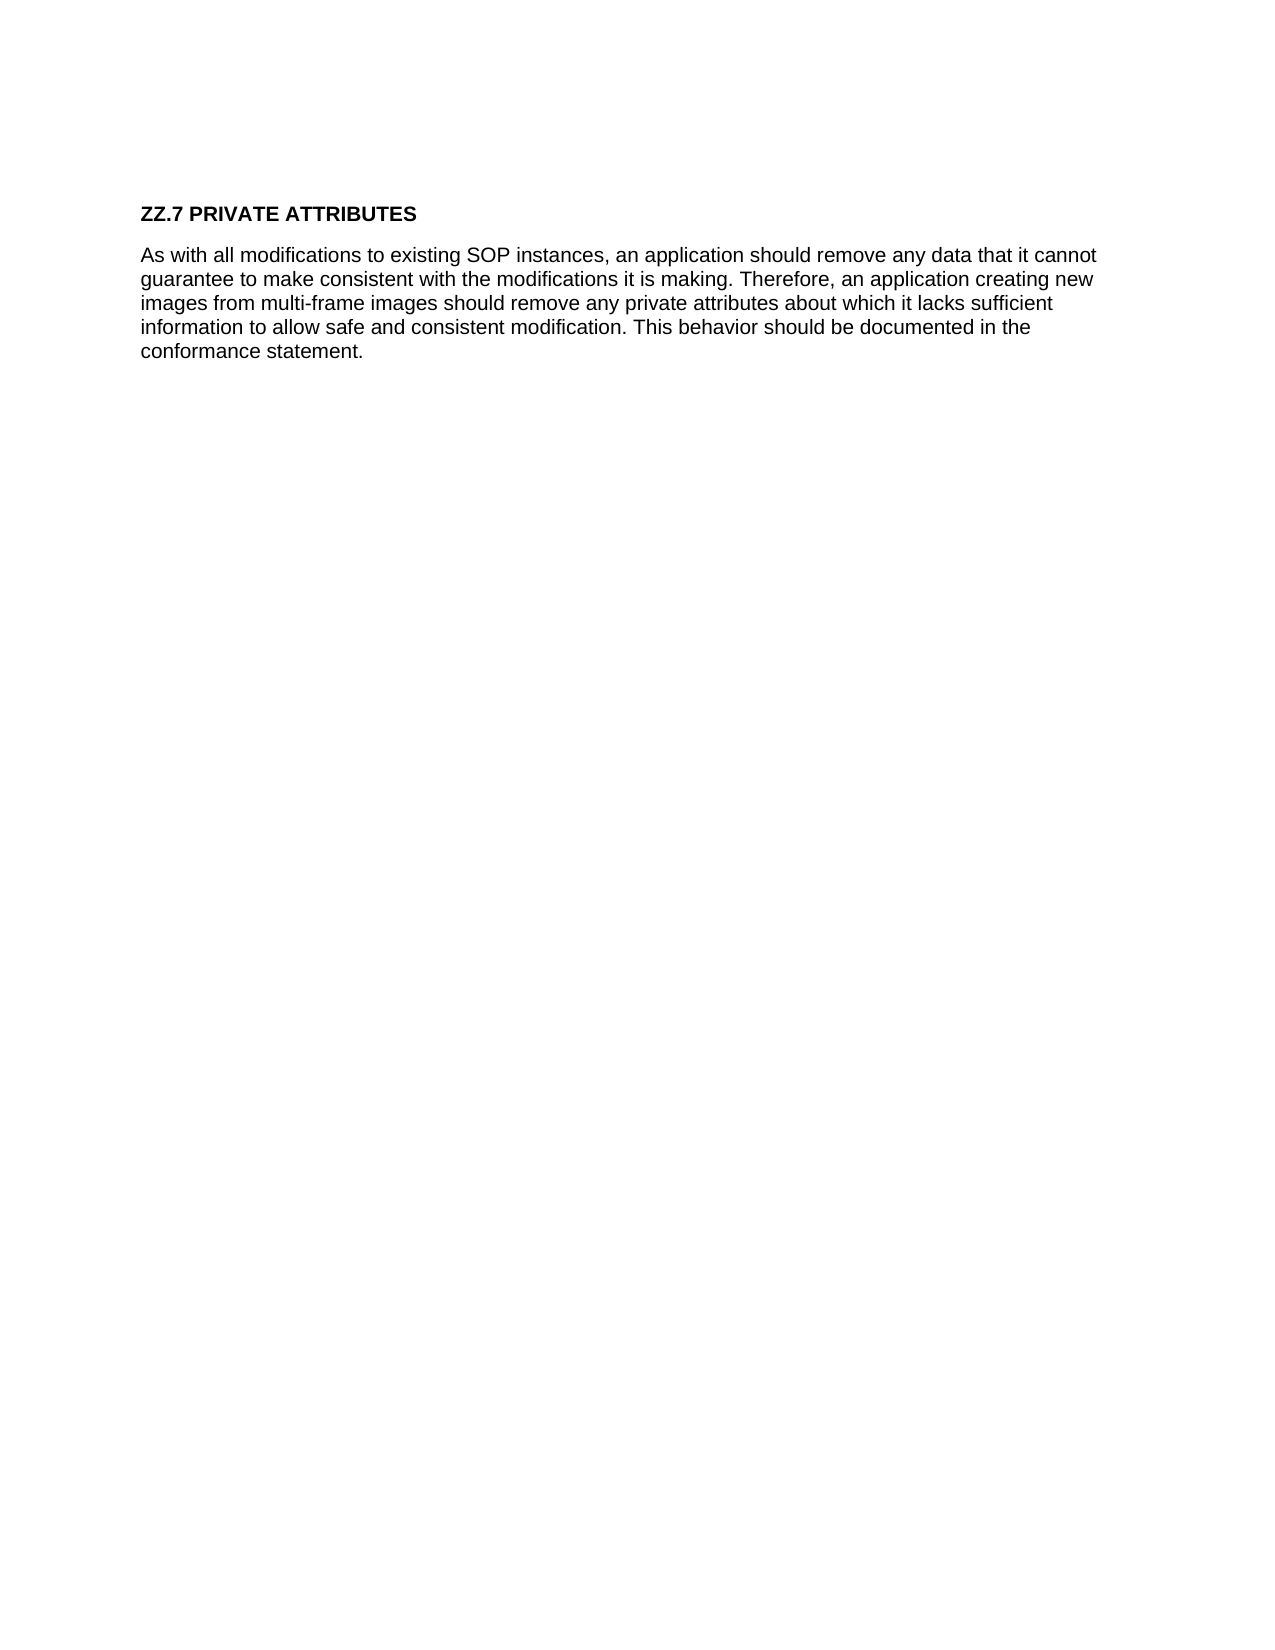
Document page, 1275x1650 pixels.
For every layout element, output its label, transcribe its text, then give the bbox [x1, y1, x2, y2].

subtitle ZZ.7 Private attributes [140, 202, 1125, 226]
text As with all modifications to existing SOP instances, an application should remove any data that it cannot guarantee to make consistent with the modifications it is making. Therefore, an application creating new images from multi-frame images should remove any private attributes about which it lacks sufficient information to allow safe and consistent modification. This behavior should be documented in the conformance statement. [140, 243, 1125, 363]
